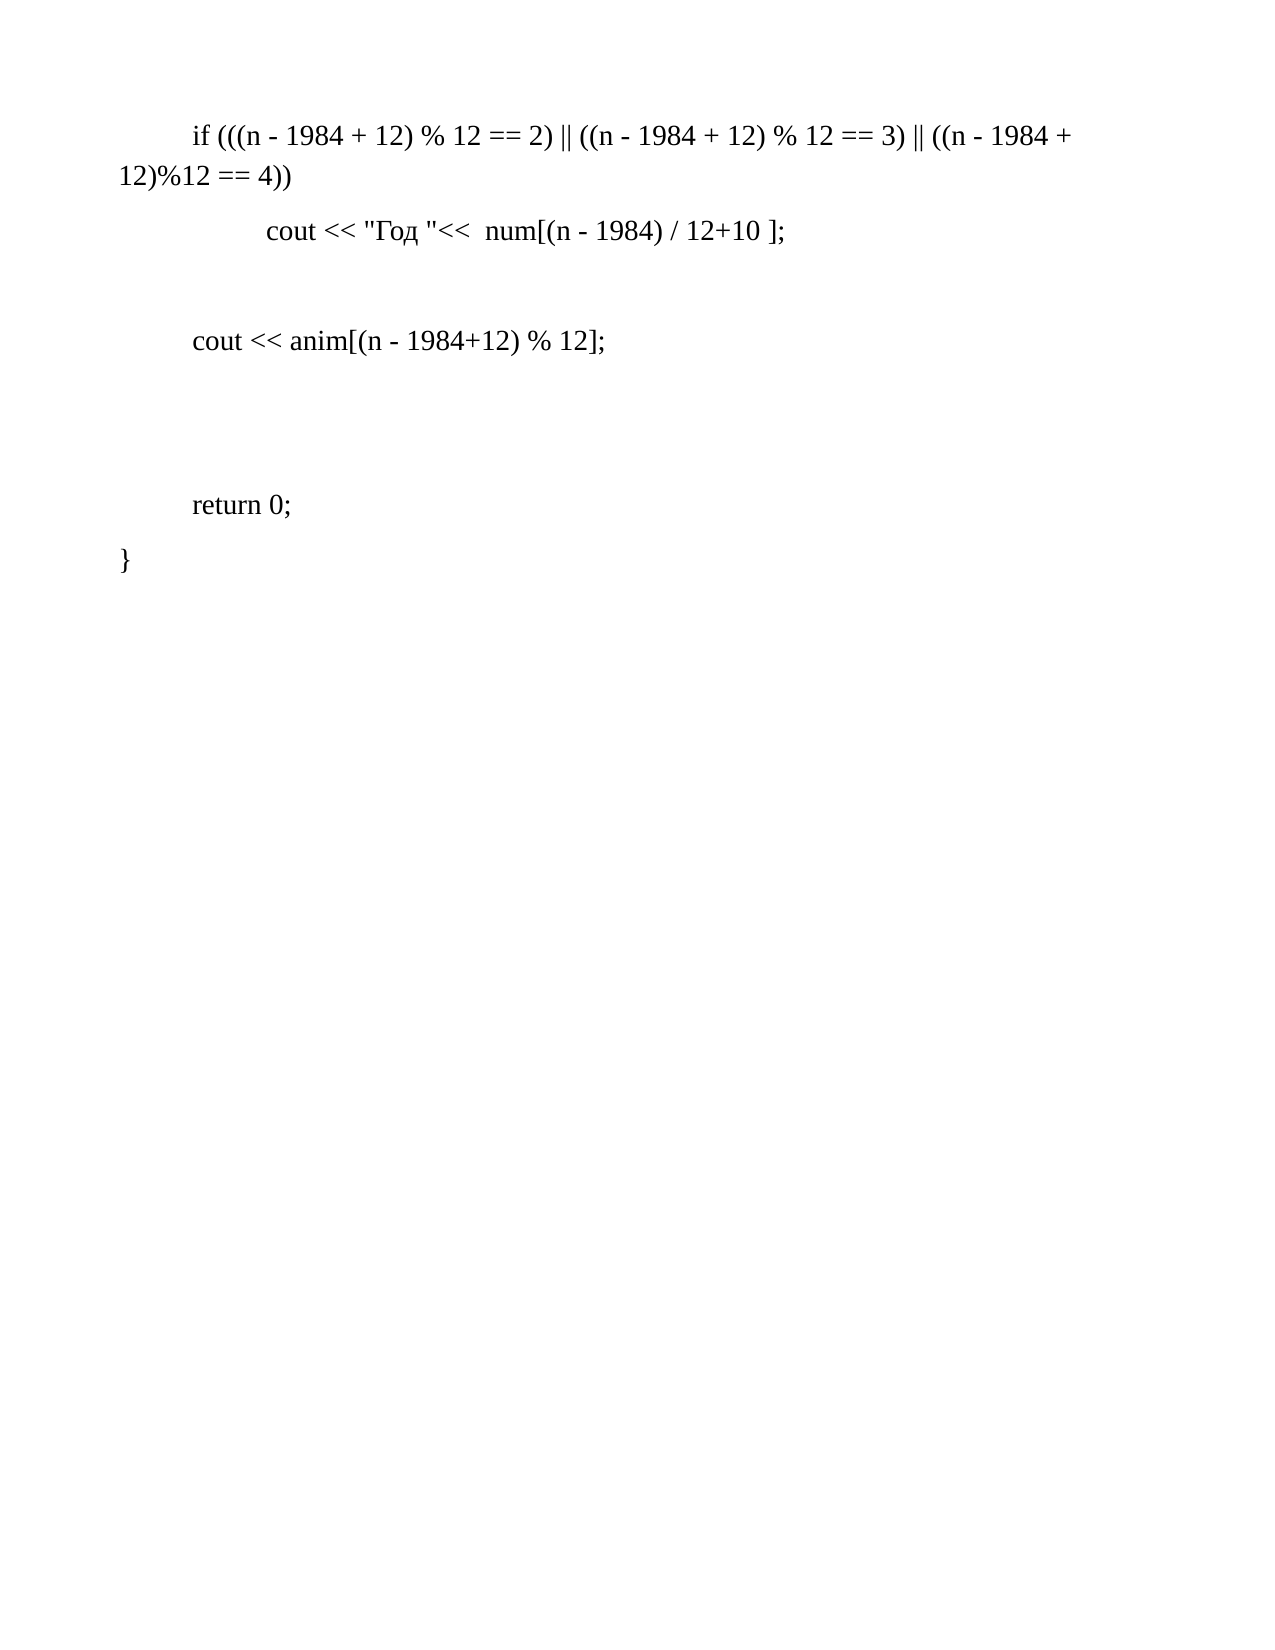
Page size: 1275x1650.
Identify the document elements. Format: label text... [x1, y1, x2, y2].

text return 0; [118, 487, 1157, 521]
text if (((n - 1984 + 12) % 12 == 2) || ((n - 1984 + 12) % 12 == 3) || ((n - 1984 + 12)%12 == 4)) [118, 118, 1157, 192]
text cout << "Год "<< num[(n - 1984) / 12+10 ]; [118, 213, 1157, 247]
text cout << anim[(n - 1984+12) % 12]; [118, 323, 1157, 356]
text } [118, 542, 1157, 575]
